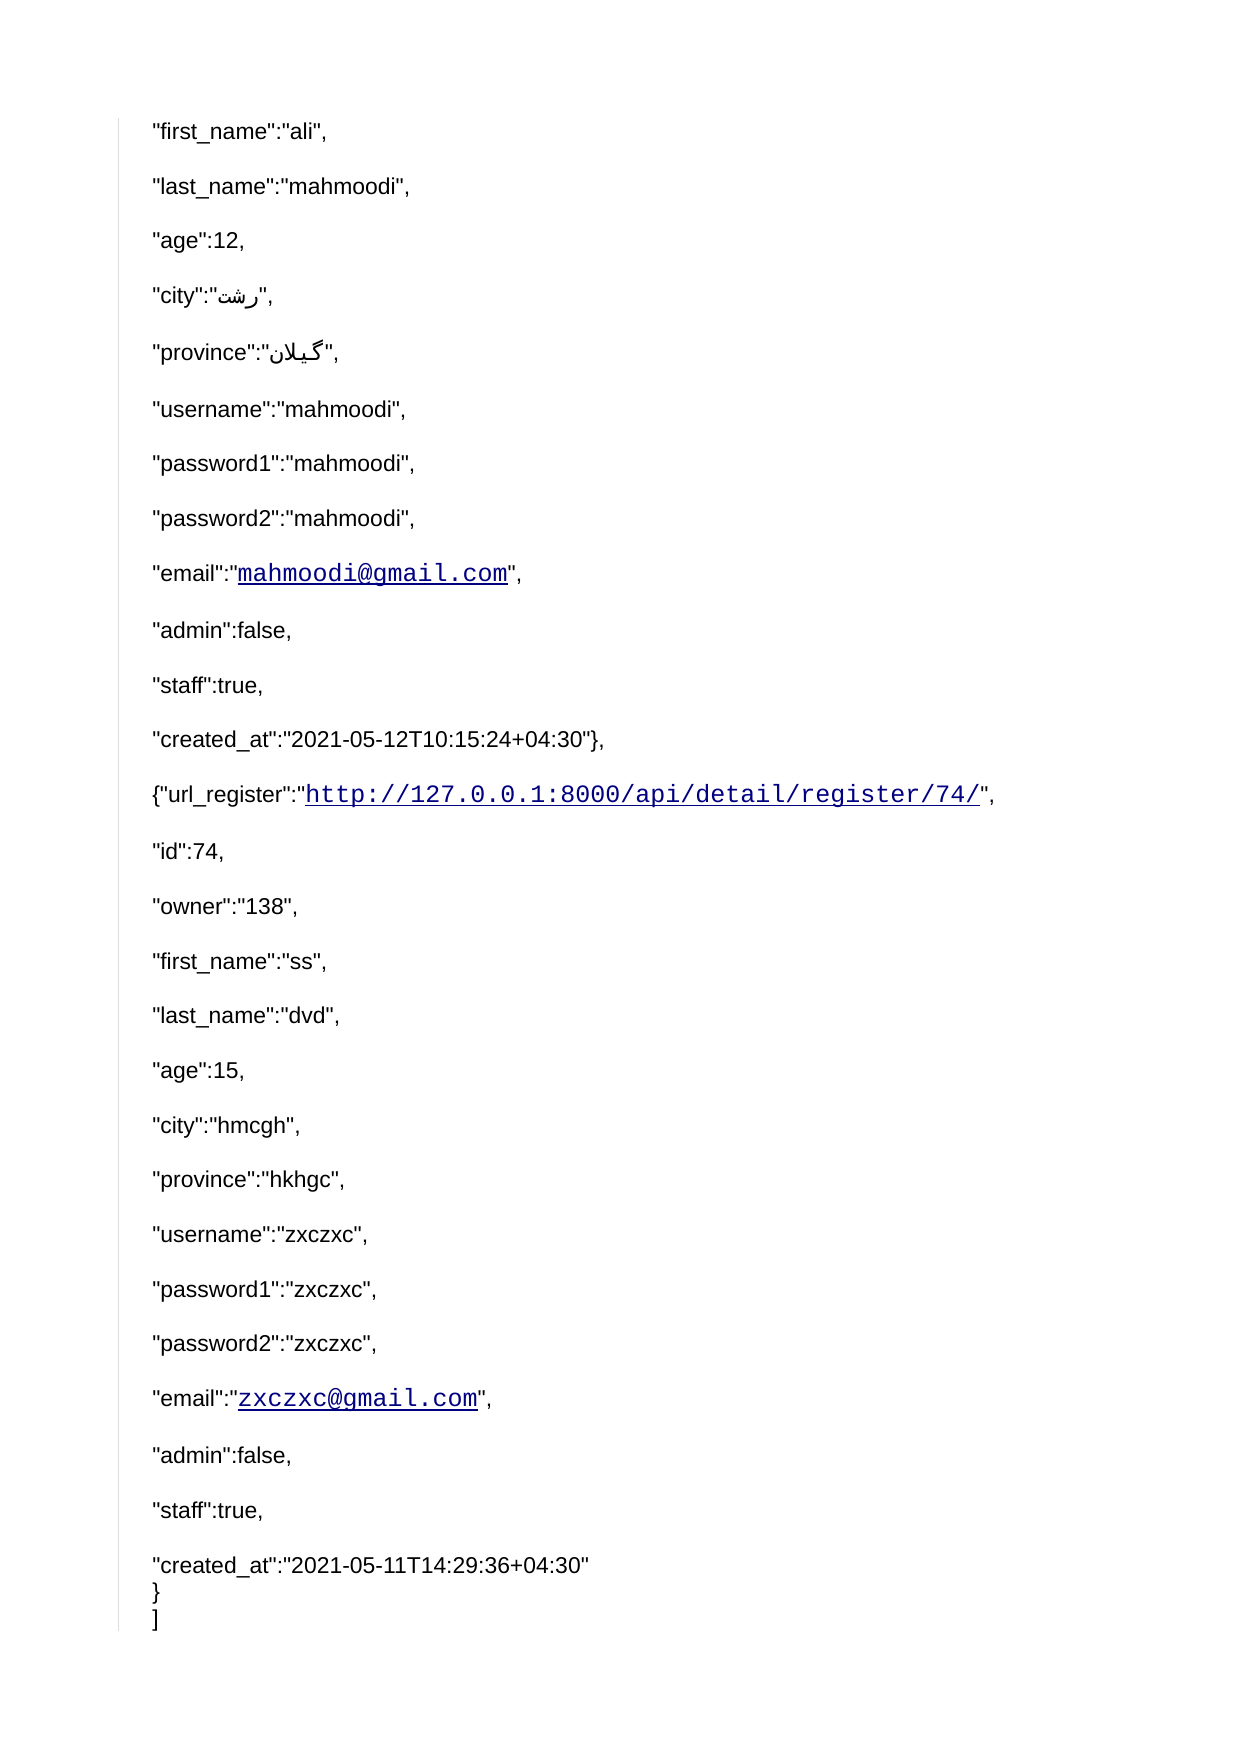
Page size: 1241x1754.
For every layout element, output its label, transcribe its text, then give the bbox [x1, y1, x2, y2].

text "password1":"mahmoodi", [119, 450, 1122, 477]
text "email":"mahmoodi@gmail.com", [119, 559, 1122, 588]
text "username":"mahmoodi", [119, 396, 1122, 422]
text "email":"zxczxc@gmail.com", [119, 1385, 1122, 1414]
text "age":15, [119, 1057, 1122, 1083]
text "first_name":"ss", [119, 948, 1122, 974]
text {"url_register":"http://127.0.0.1:8000/api/detail/register/74/", [119, 781, 1122, 810]
text "created_at":"2021-05-11T14:29:36+04:30" [119, 1552, 1122, 1578]
text "first_name":"ali", [119, 118, 1122, 144]
text "password1":"zxczxc", [119, 1276, 1122, 1302]
text "staff":true, [119, 1497, 1122, 1523]
text "province":"گيلان", [119, 339, 1122, 367]
text "city":"hmcgh", [119, 1112, 1122, 1138]
text "last_name":"mahmoodi", [119, 173, 1122, 199]
text "admin":false, [119, 1442, 1122, 1469]
text "staff":true, [119, 672, 1122, 698]
text "created_at":"2021-05-12T10:15:24+04:30"}, [119, 726, 1122, 753]
text "username":"zxczxc", [119, 1221, 1122, 1247]
text "last_name":"dvd", [119, 1002, 1122, 1029]
text "password2":"mahmoodi", [119, 505, 1122, 531]
text ] [119, 1604, 1122, 1631]
text "age":12, [119, 227, 1122, 254]
text "id":74, [119, 838, 1122, 864]
text "province":"hkhgc", [119, 1166, 1122, 1193]
text } [119, 1578, 1122, 1604]
text "city":"رشت", [119, 282, 1122, 311]
text "password2":"zxczxc", [119, 1330, 1122, 1357]
text "admin":false, [119, 617, 1122, 643]
text "owner":"138", [119, 893, 1122, 919]
